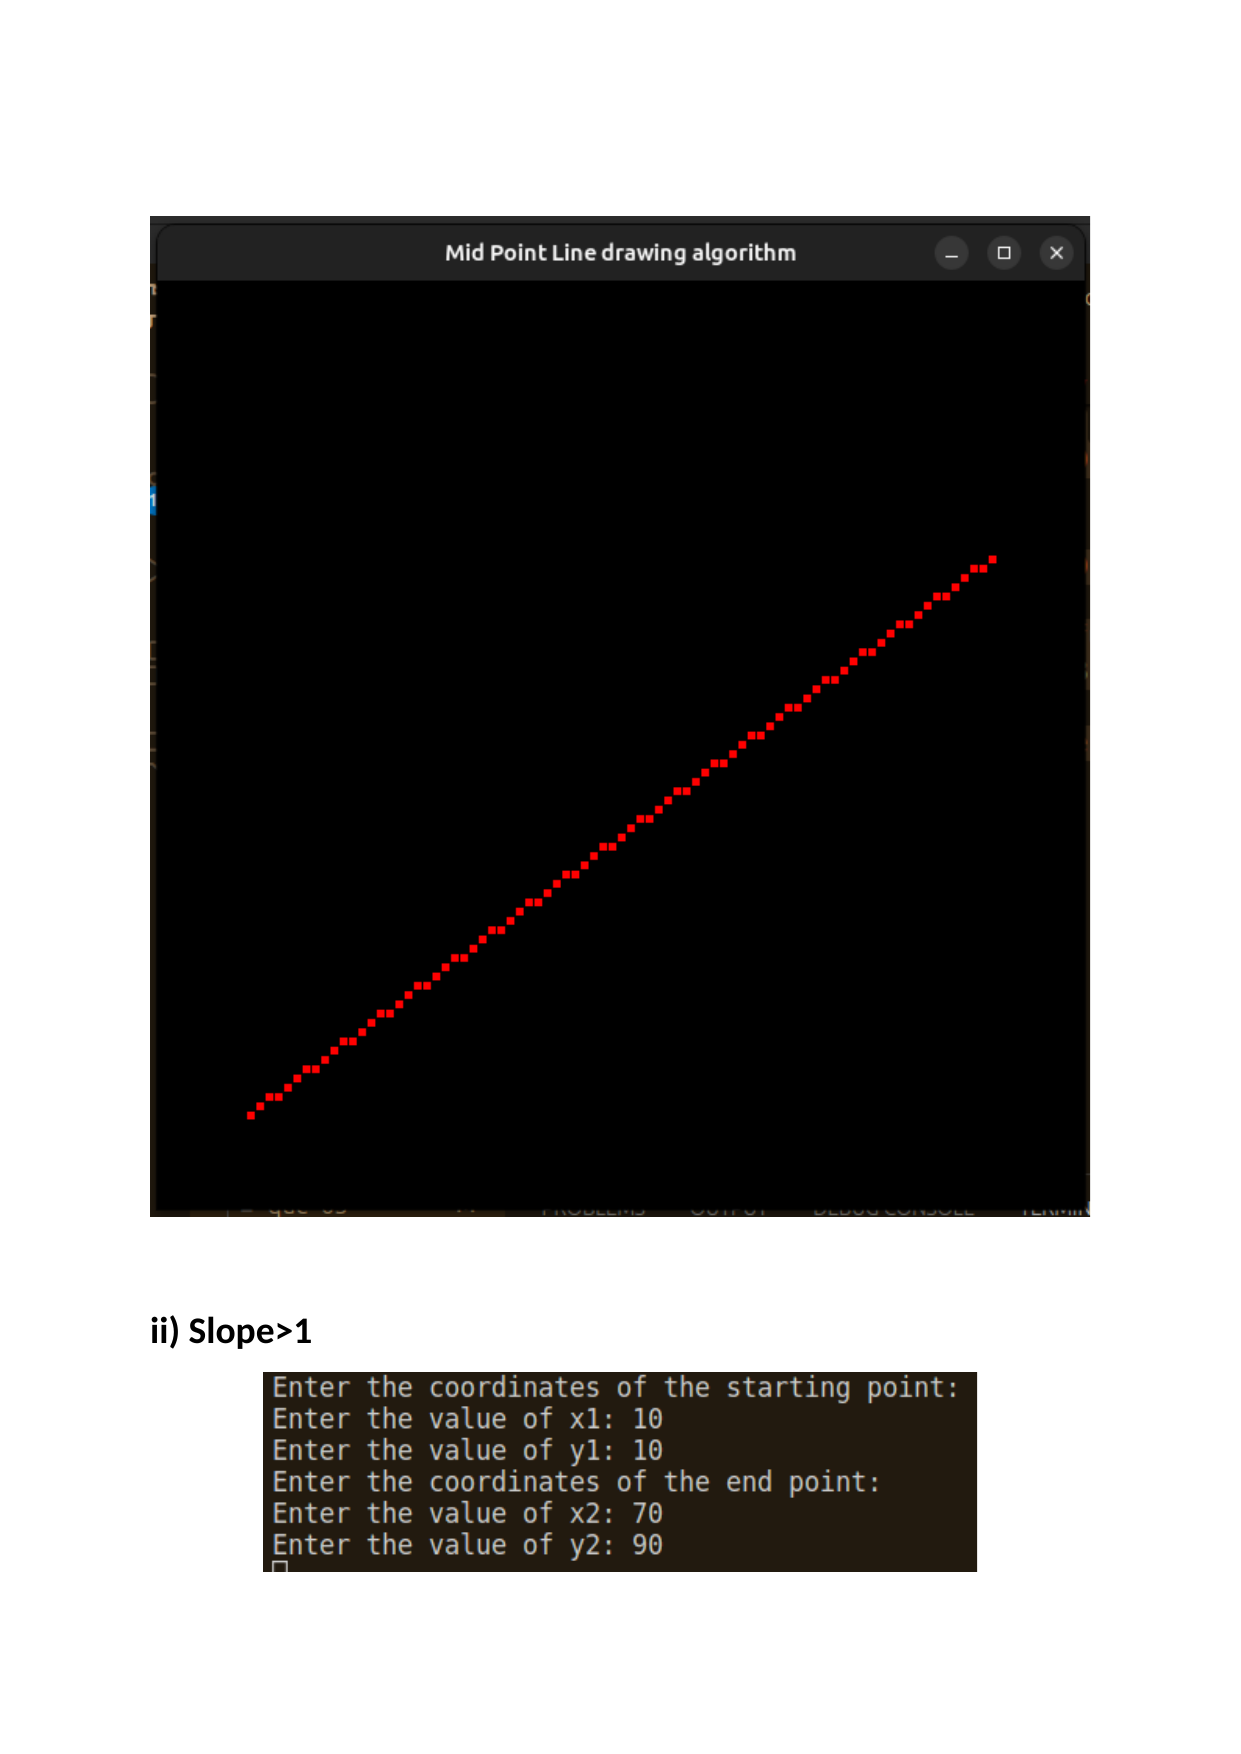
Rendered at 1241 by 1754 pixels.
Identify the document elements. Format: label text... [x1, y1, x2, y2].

picture [263, 1372, 978, 1572]
text ii) Slope>1 [150, 1307, 1090, 1352]
picture [150, 216, 1091, 1217]
